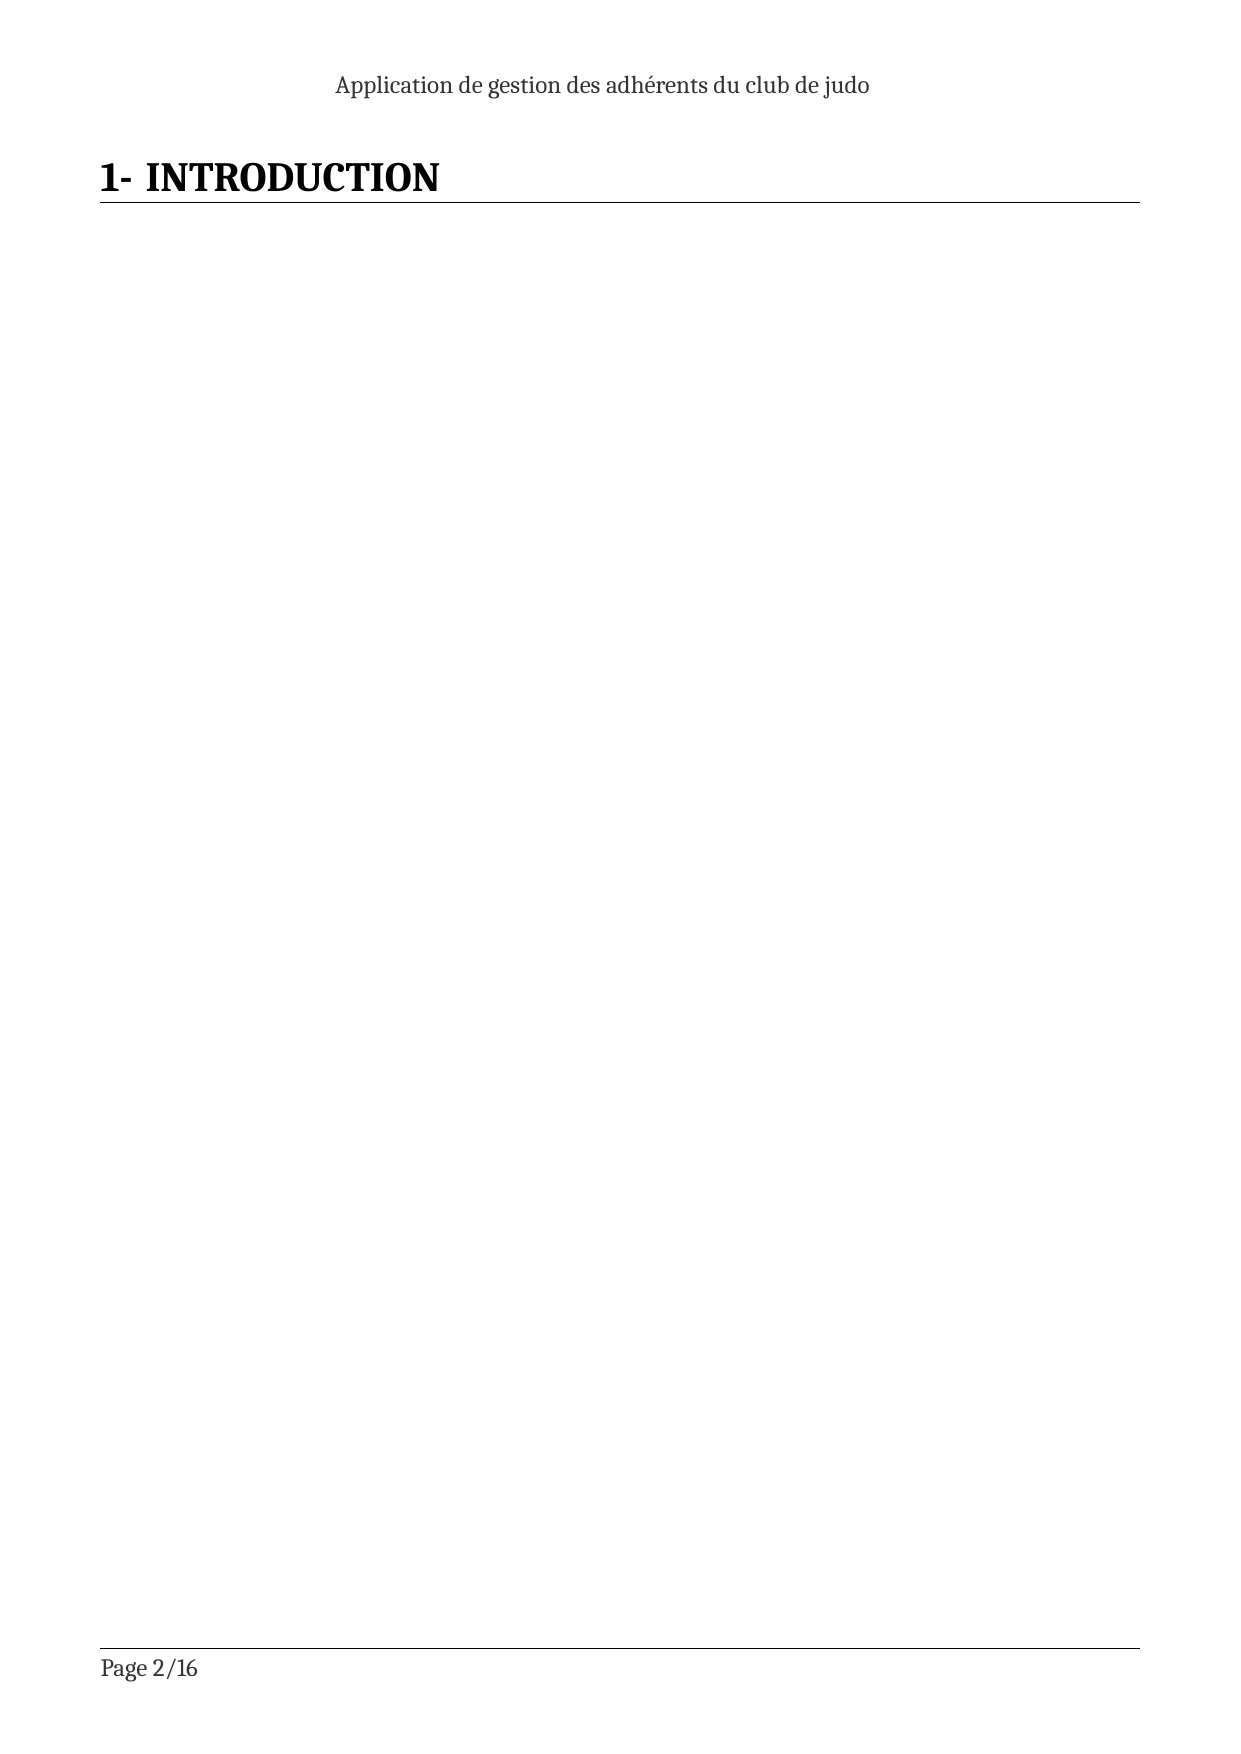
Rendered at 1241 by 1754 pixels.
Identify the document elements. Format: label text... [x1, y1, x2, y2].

subtitle Introduction [100, 154, 1140, 202]
